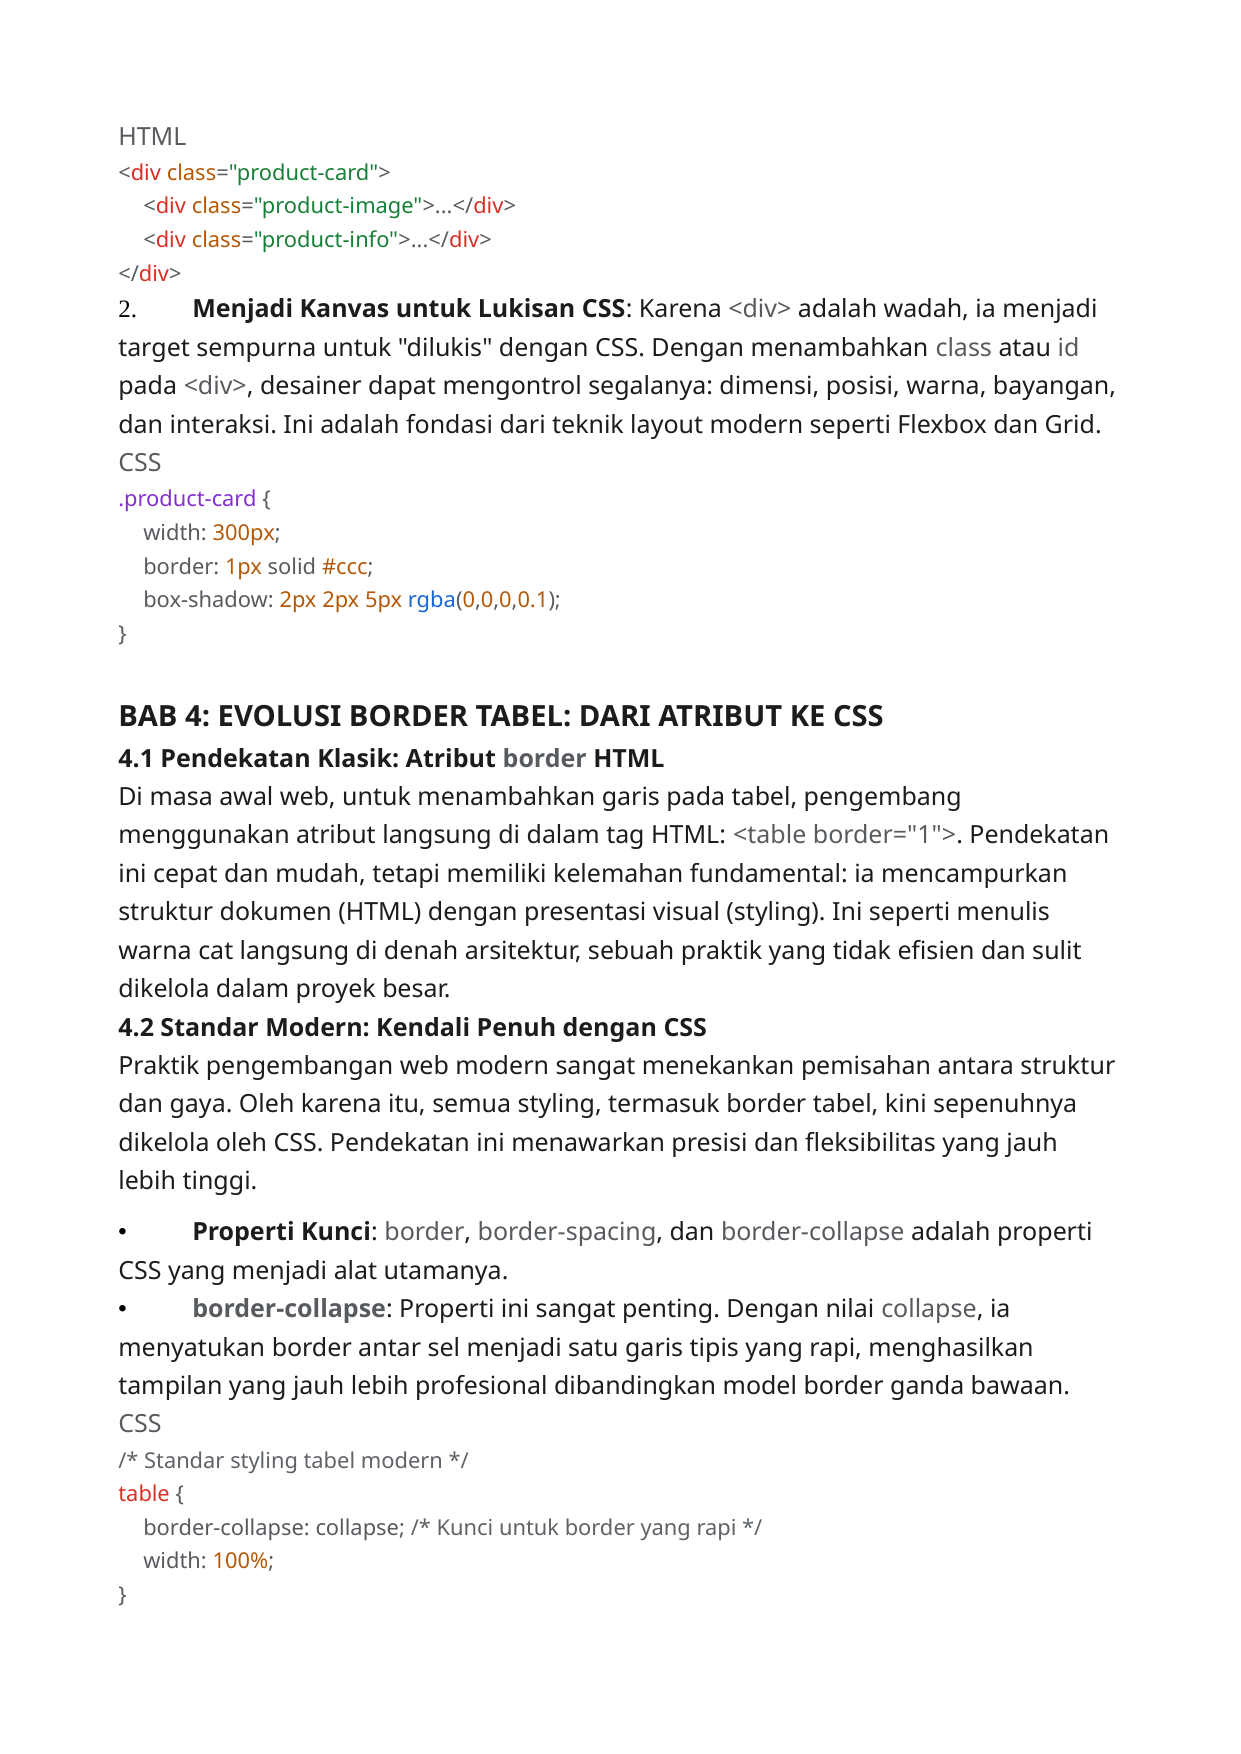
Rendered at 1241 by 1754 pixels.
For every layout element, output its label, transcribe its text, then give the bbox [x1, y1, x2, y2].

text <div class="product-info">...</div> [118, 224, 1122, 254]
text } [118, 618, 1122, 648]
text HTML [118, 118, 1122, 152]
text /* Standar styling tabel modern */ [118, 1444, 1122, 1474]
subtitle 4.2 Standar Modern: Kendali Penuh dengan CSS [118, 1009, 1122, 1043]
text width: 100%; [118, 1546, 1122, 1575]
text border-collapse: collapse; /* Kunci untuk border yang rapi */ [118, 1512, 1122, 1542]
text <div class="product-image">...</div> [118, 190, 1122, 220]
text <div class="product-card"> [118, 157, 1122, 186]
text width: 300px; [118, 517, 1122, 547]
text Praktik pengembangan web modern sangat menekankan pemisahan antara struktur dan gaya. Oleh karena itu, semua styling, termasuk border tabel, kini sepenuhnya dikelola oleh CSS. Pendekatan ini menawarkan presisi dan fleksibilitas yang jauh lebih tinggi. [118, 1048, 1122, 1197]
text box-shadow: 2px 2px 5px rgba(0,0,0,0.1); [118, 584, 1122, 614]
text Di masa awal web, untuk menambahkan garis pada tabel, pengembang menggunakan atribut langsung di dalam tag HTML: <table border="1">. Pendekatan ini cepat dan mudah, tetapi memiliki kelemahan fundamental: ia mencampurkan struktur dokumen (HTML) dengan presentasi visual (styling). Ini seperti menulis warna cat langsung di denah arsitektur, sebuah praktik yang tidak efisien dan sulit dikelola dalam proyek besar. [118, 779, 1122, 1005]
list Menjadi Kanvas untuk Lukisan CSS: Karena <div> adalah wadah, ia menjadi target sempurna untuk "dilukis" dengan CSS. Dengan menambahkan class atau id pada <div>, desainer dapat mengontrol segalanya: dimensi, posisi, warna, bayangan, dan interaksi. Ini adalah fondasi dari teknik layout modern seperti Flexbox dan Grid. [118, 291, 1122, 441]
text CSS [118, 445, 1122, 479]
list border-collapse: Properti ini sangat penting. Dengan nilai collapse, ia menyatukan border antar sel menjadi satu garis tipis yang rapi, menghasilkan tampilan yang jauh lebih profesional dibandingkan model border ganda bawaan. [118, 1291, 1122, 1402]
text CSS [118, 1406, 1122, 1440]
text table { [118, 1478, 1122, 1508]
text .product-card { [118, 483, 1122, 513]
subtitle 4.1 Pendekatan Klasik: Atribut border HTML [118, 740, 1122, 774]
text </div> [118, 257, 1122, 287]
list Properti Kunci: border, border-spacing, dan border-collapse adalah properti CSS yang menjadi alat utamanya. [118, 1214, 1122, 1286]
subtitle BAB 4: EVOLUSI BORDER TABEL: DARI ATRIBUT KE CSS [118, 695, 1122, 735]
text border: 1px solid #ccc; [118, 551, 1122, 580]
text } [118, 1579, 1122, 1609]
